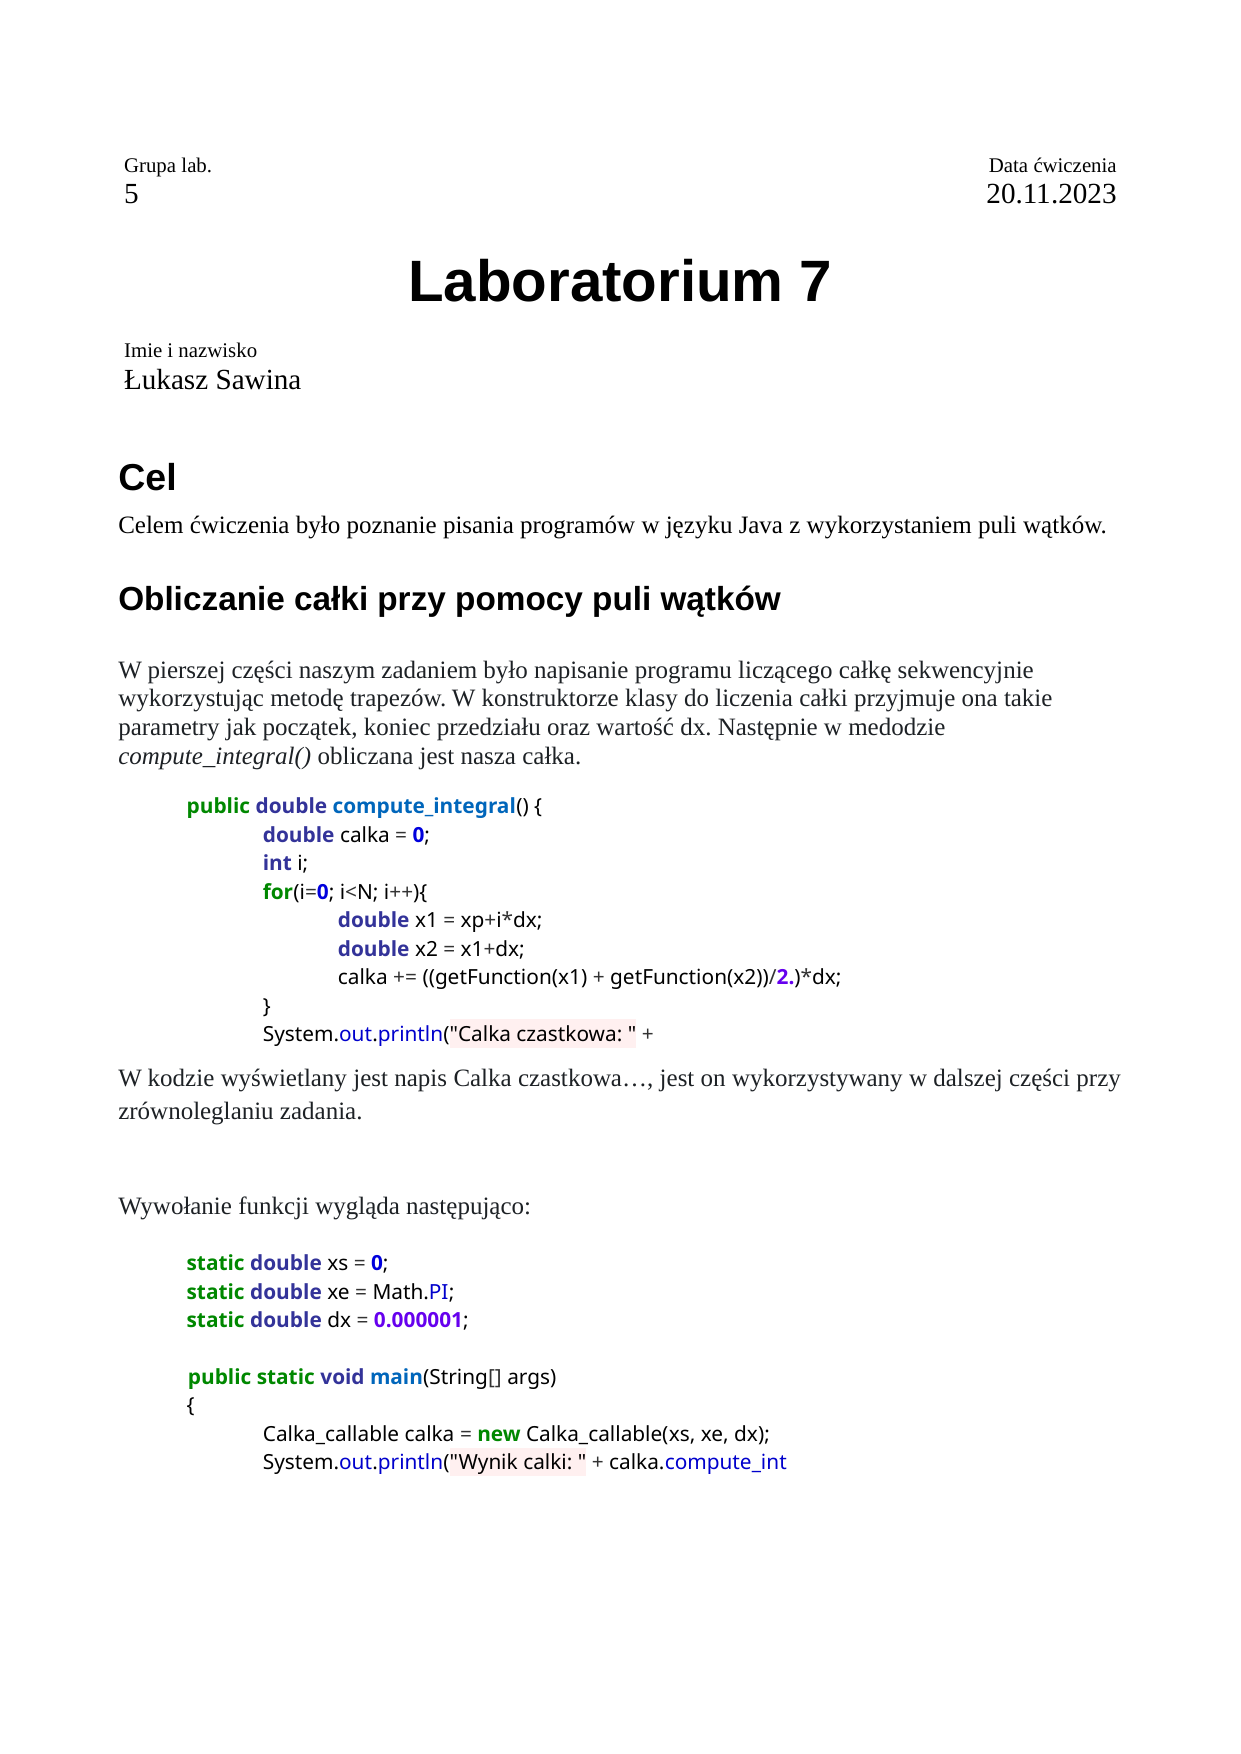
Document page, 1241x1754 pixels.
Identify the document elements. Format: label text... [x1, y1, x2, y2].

subtitle Cel [118, 455, 1122, 498]
subtitle Obliczanie całki przy pomocy puli wątków [118, 579, 1122, 617]
text Celem ćwiczenia było poznanie pisania programów w języku Java z wykorzystaniem puli wątków. [118, 510, 1122, 539]
text Wywołanie funkcji wygląda następująco: [118, 1191, 1122, 1220]
text [118, 782, 1122, 791]
text W kodzie wyświetlany jest napis Calka czastkowa…, jest on wykorzystywany w dalszej części przy zrównoleglaniu zadania. [118, 1059, 1122, 1125]
subtitle W pierszej części naszym zadaniem było napisanie programu liczącego całkę sekwencyjnie wykorzystując metodę trapezów. W konstruktorze klasy do liczenia całki przyjmuje ona takie parametry jak początek, koniec przedziału oraz wartość dx. Następnie w medodzie compute_integral() obliczana jest nasza całka. [118, 655, 1122, 770]
table_cell Laboratorium 7 [118, 216, 1122, 332]
table_header Grupa lab. 5 [118, 147, 620, 216]
table_cell Imie i nazwisko Łukasz Sawina [118, 332, 1122, 401]
table_header Data ćwiczenia 20.11.2023 [620, 147, 1122, 216]
